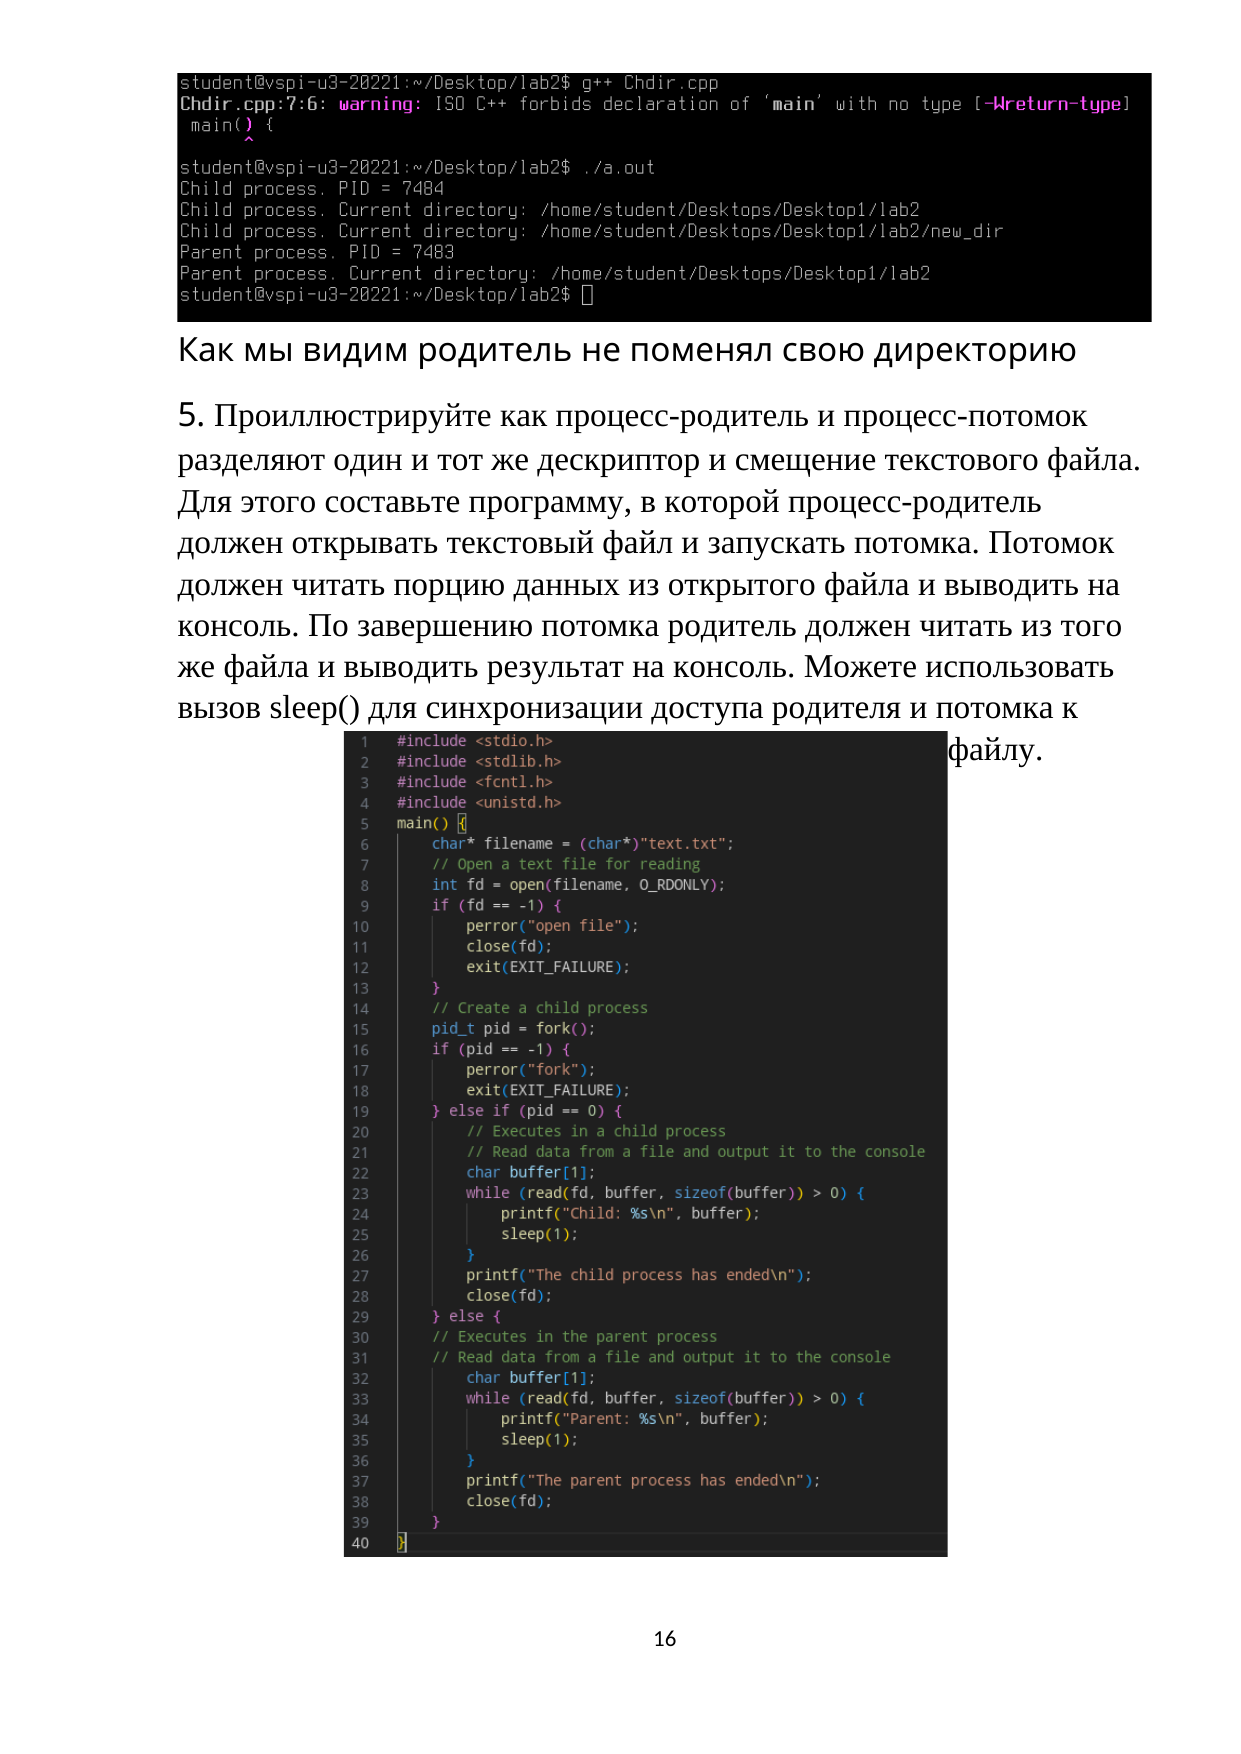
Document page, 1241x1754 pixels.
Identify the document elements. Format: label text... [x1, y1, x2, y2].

picture [343, 731, 948, 1557]
picture [177, 73, 1152, 322]
text Как мы видим родитель не поменял свою директорию [177, 322, 1152, 371]
text 5. Проиллюстрируйте как процесс-родитель и процесс-потомок разделяют один и тот же дескриптор и смещение текстового файла. Для этого составьте программу, в которой процесс-родитель должен открывать текстовый файл и запускать потомка. Потомок должен читать порцию данных из открытого файла и выводить на консоль. По завершению потомка родитель должен читать из того же файла и выводить результат на консоль. Можете использовать вызов sleep() для синхронизации доступа родителя и потомка к файлу. [177, 391, 1152, 767]
